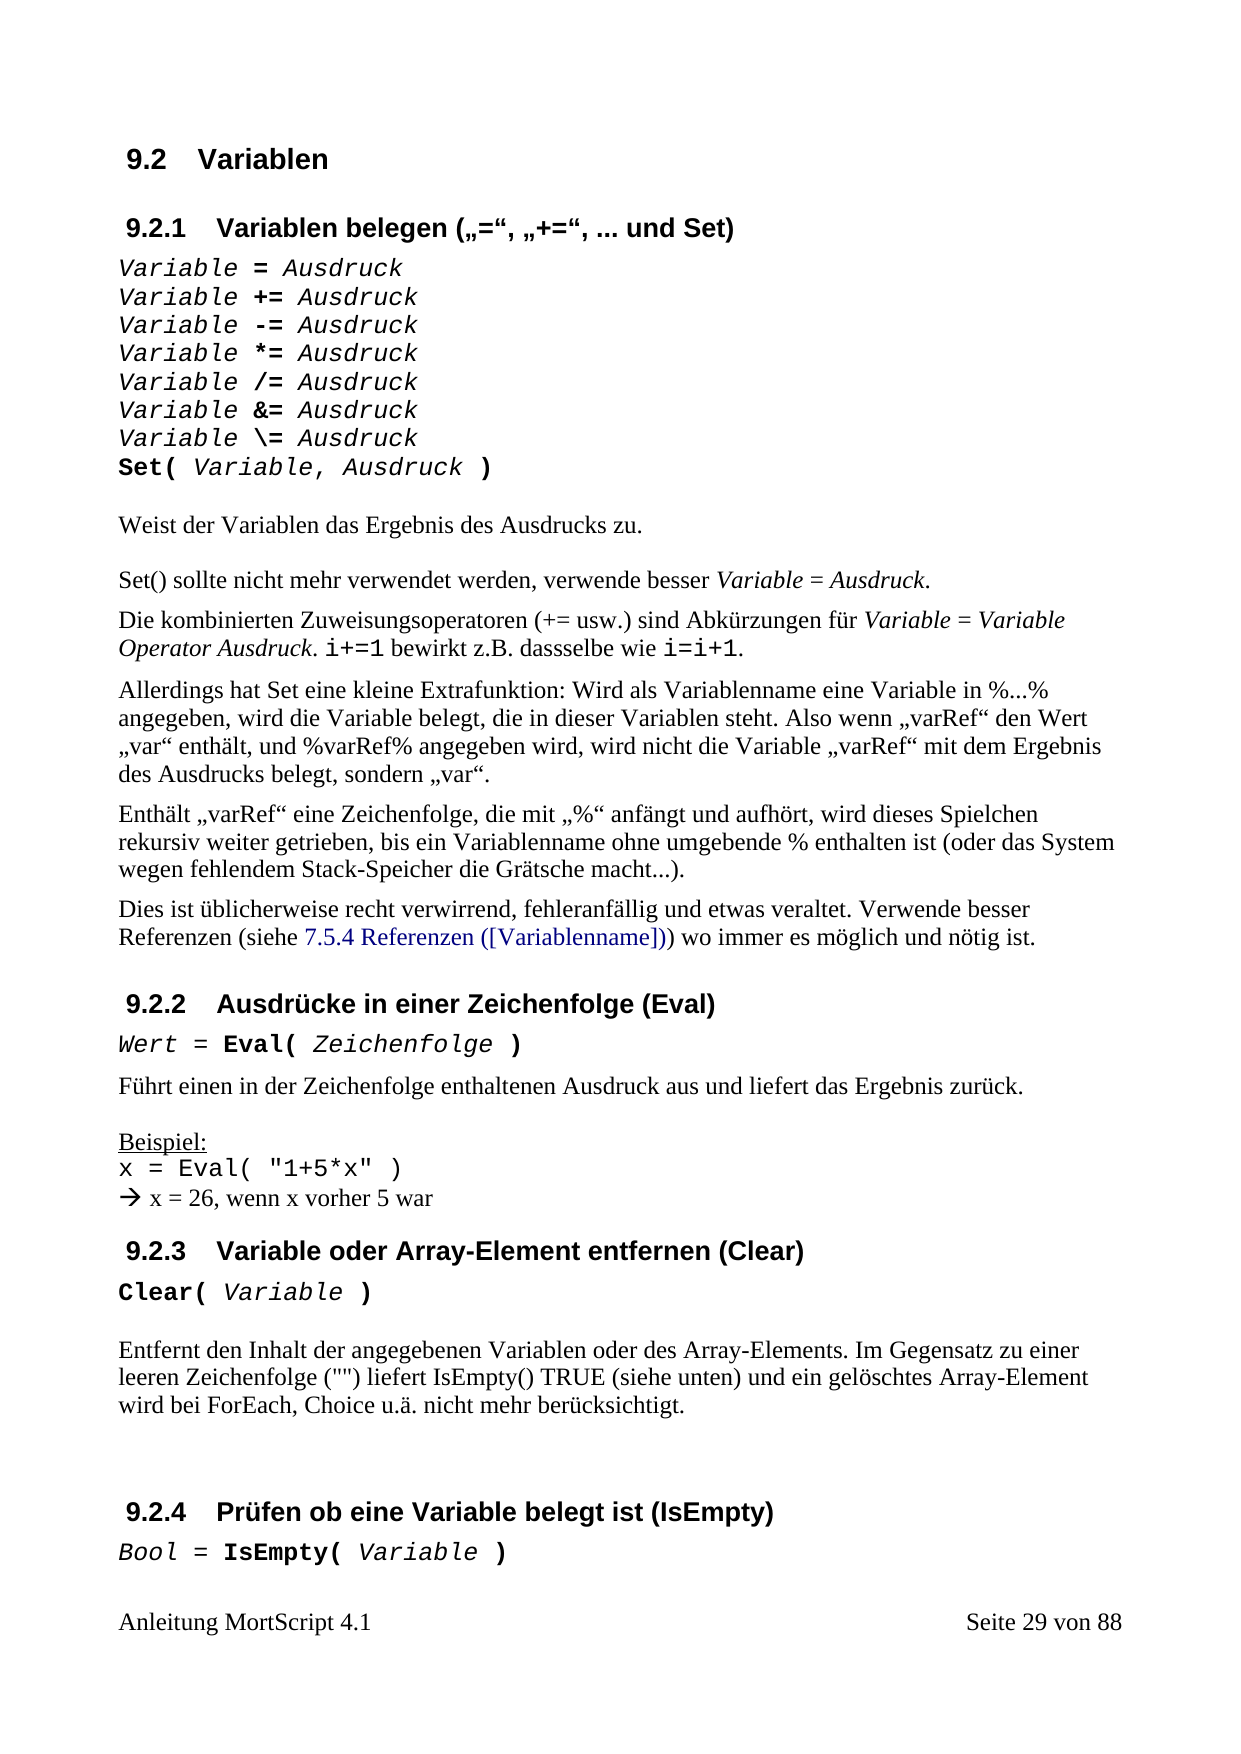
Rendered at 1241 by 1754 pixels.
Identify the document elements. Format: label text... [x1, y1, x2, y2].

text Variable \= Ausdruck [118, 426, 1122, 454]
subtitle Variablen belegen („=“, „+=“, ... und Set) [118, 213, 1122, 243]
subtitle Ausdrücke in einer Zeichenfolge (Eval) [118, 988, 1122, 1019]
text Entfernt den Inhalt der angegebenen Variablen oder des Array-Elements. Im Gegensatz zu einer leeren Zeichenfolge ("") liefert IsEmpty() TRUE (siehe unten) und ein gelöschtes Array-Element wird bei ForEach, Choice u.ä. nicht mehr berücksichtigt. [118, 1336, 1122, 1419]
text  x = 26, wenn x vorher 5 war [118, 1184, 1122, 1211]
text Variable /= Ausdruck [118, 369, 1122, 398]
text Dies ist üblicherweise recht verwirrend, fehleranfällig und etwas veraltet. Verwende besser Referenzen (siehe 7.5.4 Referenzen ([Variablenname])) wo immer es möglich und nötig ist. [118, 896, 1122, 951]
text Variable += Ausdruck [118, 284, 1122, 313]
text Wert = Eval( Zeichenfolge ) [118, 1031, 1122, 1060]
subtitle Prüfen ob eine Variable belegt ist (IsEmpty) [118, 1497, 1122, 1527]
subtitle Variable oder Array-Element entfernen (Clear) [118, 1236, 1122, 1267]
text Variable -= Ausdruck [118, 313, 1122, 341]
text Bool = IsEmpty( Variable ) [118, 1539, 1122, 1568]
text Variable = Ausdruck [118, 256, 1122, 284]
text Weist der Variablen das Ergebnis des Ausdrucks zu. [118, 511, 1122, 539]
text Beispiel: [118, 1128, 1122, 1155]
text Die kombinierten Zuweisungsoperatoren (+= usw.) sind Abkürzungen für Variable = Variable Operator Ausdruck. i+=1 bewirkt z.B. dassselbe wie i=i+1. [118, 607, 1122, 664]
text Führt einen in der Zeichenfolge enthaltenen Ausdruck aus und liefert das Ergebnis zurück. [118, 1072, 1122, 1100]
text Variable *= Ausdruck [118, 341, 1122, 369]
text Allerdings hat Set eine kleine Extrafunktion: Wird als Variablenname eine Variable in %...% angegeben, wird die Variable belegt, die in dieser Variablen steht. Also wenn „varRef“ den Wert „var“ enthält, und %varRef% angegeben wird, wird nicht die Variable „varRef“ mit dem Ergebnis des Ausdrucks belegt, sondern „var“. [118, 677, 1122, 787]
text Set( Variable, Ausdruck ) [118, 454, 1122, 483]
text Enthält „varRef“ eine Zeichenfolge, die mit „%“ anfängt und aufhört, wird dieses Spielchen rekursiv weiter getrieben, bis ein Variablenname ohne umgebende % enthalten ist (oder das System wegen fehlendem Stack-Speicher die Grätsche macht...). [118, 800, 1122, 883]
subtitle Variablen [118, 143, 1122, 176]
text Clear( Variable ) [118, 1279, 1122, 1307]
text Set() sollte nicht mehr verwendet werden, verwende besser Variable = Ausdruck. [118, 566, 1122, 594]
text Variable &= Ausdruck [118, 398, 1122, 426]
text x = Eval( "1+5*x" ) [118, 1155, 1122, 1184]
